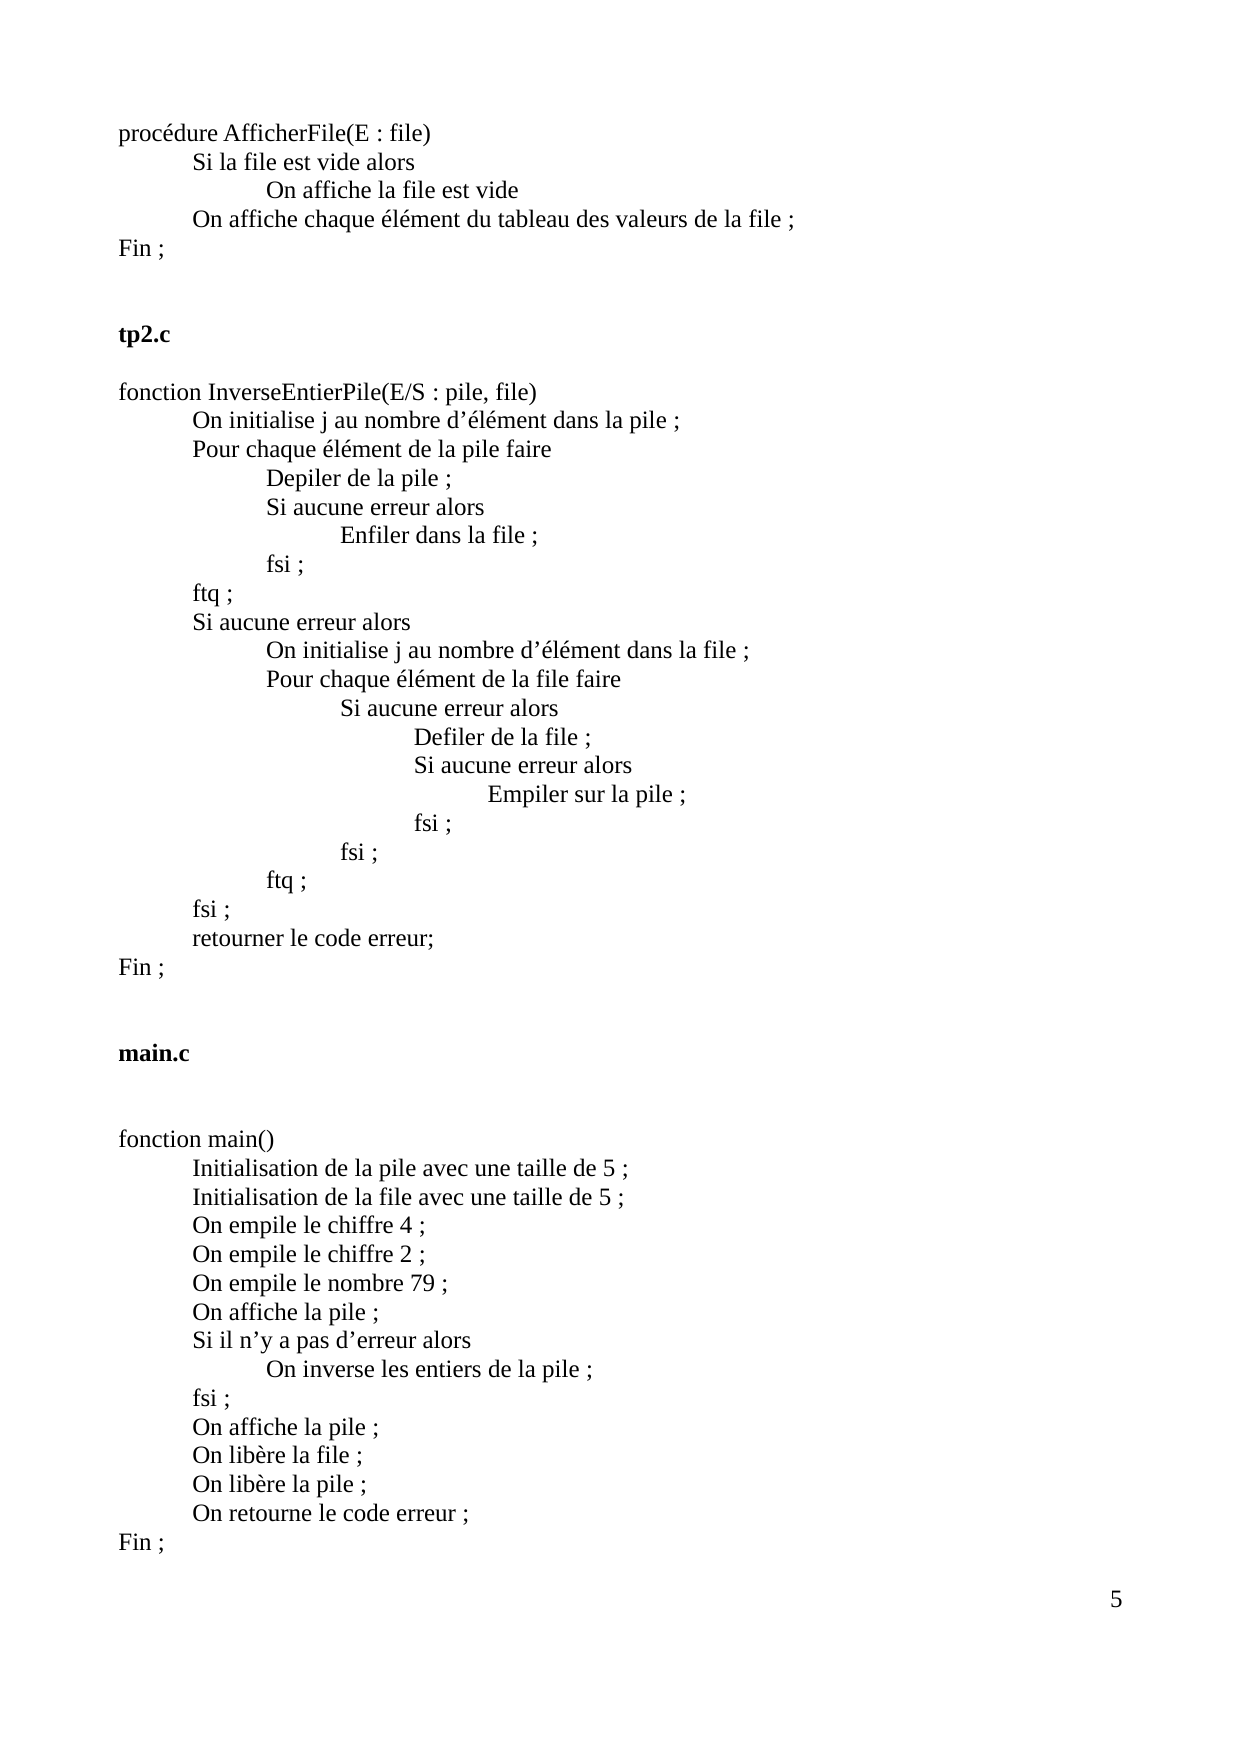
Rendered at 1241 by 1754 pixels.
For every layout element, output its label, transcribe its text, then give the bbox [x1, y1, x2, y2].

text Defiler de la file ; [118, 722, 1122, 751]
text On empile le nombre 79 ; [118, 1268, 1122, 1297]
text retourner le code erreur; [118, 923, 1122, 952]
text On affiche la pile ; [118, 1412, 1122, 1441]
text fonction main() [118, 1124, 1122, 1153]
text On empile le chiffre 2 ; [118, 1239, 1122, 1268]
text Si aucune erreur alors [118, 693, 1122, 722]
text Si il n’y a pas d’erreur alors [118, 1326, 1122, 1354]
text ftq ; [118, 578, 1122, 607]
text ftq ; [118, 866, 1122, 894]
text Initialisation de la file avec une taille de 5 ; [118, 1182, 1122, 1211]
text On initialise j au nombre d’élément dans la file ; [118, 636, 1122, 664]
text Fin ; [118, 1527, 1122, 1556]
text On affiche la file est vide [118, 176, 1122, 204]
text main.c [118, 1038, 1122, 1067]
text On inverse les entiers de la pile ; [118, 1354, 1122, 1383]
text 5 [118, 1584, 1122, 1613]
text fsi ; [118, 894, 1122, 923]
text procédure AfficherFile(E : file) [118, 118, 1122, 147]
text On libère la file ; [118, 1441, 1122, 1469]
text fsi ; [118, 549, 1122, 578]
text Enfiler dans la file ; [118, 521, 1122, 549]
text On affiche chaque élément du tableau des valeurs de la file ; [118, 204, 1122, 233]
text fonction InverseEntierPile(E/S : pile, file) [118, 377, 1122, 406]
text On libère la pile ; [118, 1469, 1122, 1498]
text On affiche la pile ; [118, 1297, 1122, 1326]
text On empile le chiffre 4 ; [118, 1211, 1122, 1239]
text Si la file est vide alors [118, 147, 1122, 176]
text Pour chaque élément de la file faire [118, 664, 1122, 693]
text fsi ; [118, 1383, 1122, 1412]
text Depiler de la pile ; [118, 463, 1122, 492]
text Initialisation de la pile avec une taille de 5 ; [118, 1153, 1122, 1182]
text On retourne le code erreur ; [118, 1498, 1122, 1527]
text fsi ; [118, 808, 1122, 837]
text Si aucune erreur alors [118, 607, 1122, 636]
text Si aucune erreur alors [118, 751, 1122, 779]
text Fin ; [118, 952, 1122, 981]
text fsi ; [118, 837, 1122, 866]
text Si aucune erreur alors [118, 492, 1122, 521]
text On initialise j au nombre d’élément dans la pile ; [118, 406, 1122, 434]
text Fin ; [118, 233, 1122, 262]
text Pour chaque élément de la pile faire [118, 434, 1122, 463]
text Empiler sur la pile ; [118, 779, 1122, 808]
text tp2.c [118, 319, 1122, 348]
